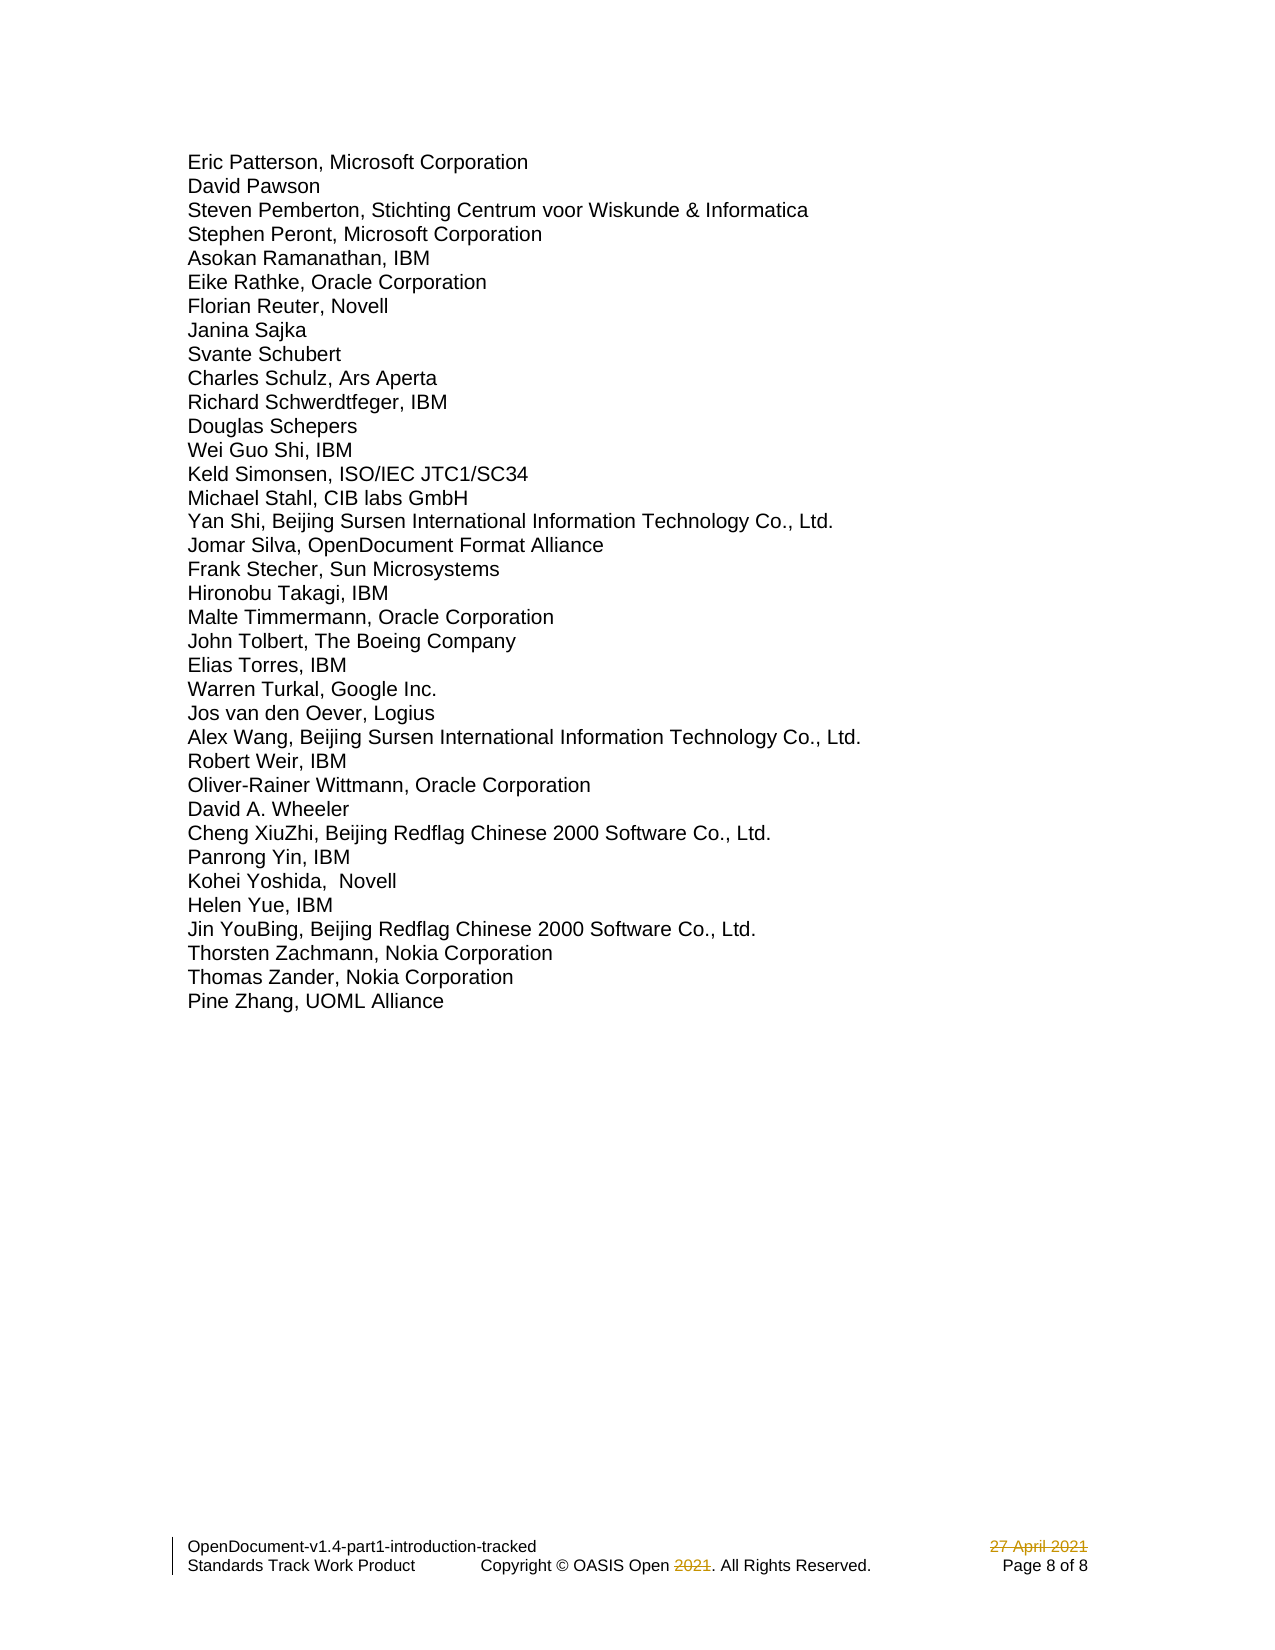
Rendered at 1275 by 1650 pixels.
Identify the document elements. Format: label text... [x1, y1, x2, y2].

text Janina Sajka [187, 318, 1088, 342]
text Cheng XiuZhi, Beijing Redflag Chinese 2000 Software Co., Ltd. [187, 821, 1088, 845]
text Yan Shi, Beijing Sursen International Information Technology Co., Ltd. [187, 509, 1088, 533]
text Stephen Peront, Microsoft Corporation [187, 222, 1088, 246]
text Steven Pemberton, Stichting Centrum voor Wiskunde & Informatica [187, 198, 1088, 222]
text Kohei Yoshida, Novell [187, 869, 1088, 893]
text Frank Stecher, Sun Microsystems [187, 557, 1088, 581]
text Alex Wang, Beijing Sursen International Information Technology Co., Ltd. [187, 725, 1088, 749]
text Oliver-Rainer Wittmann, Oracle Corporation [187, 773, 1088, 797]
text Pine Zhang, UOML Alliance [187, 988, 1088, 1012]
text Thomas Zander, Nokia Corporation [187, 964, 1088, 988]
text Eike Rathke, Oracle Corporation [187, 270, 1088, 294]
text Svante Schubert [187, 342, 1088, 366]
text Jomar Silva, OpenDocument Format Alliance [187, 533, 1088, 557]
text Eric Patterson, Microsoft Corporation [187, 150, 1088, 174]
text Asokan Ramanathan, IBM [187, 246, 1088, 270]
text Hironobu Takagi, IBM [187, 581, 1088, 605]
text Douglas Schepers [187, 413, 1088, 437]
text Malte Timmermann, Oracle Corporation [187, 605, 1088, 629]
text Thorsten Zachmann, Nokia Corporation [187, 941, 1088, 964]
text Richard Schwerdtfeger, IBM [187, 389, 1088, 413]
text Jos van den Oever, Logius [187, 701, 1088, 725]
text Wei Guo Shi, IBM [187, 437, 1088, 461]
text John Tolbert, The Boeing Company [187, 629, 1088, 653]
text Florian Reuter, Novell [187, 294, 1088, 318]
text David A. Wheeler [187, 797, 1088, 821]
text Helen Yue, IBM [187, 893, 1088, 917]
text David Pawson [187, 174, 1088, 198]
text Keld Simonsen, ISO/IEC JTC1/SC34 [187, 461, 1088, 485]
text Michael Stahl, CIB labs GmbH [187, 485, 1088, 509]
text Robert Weir, IBM [187, 749, 1088, 773]
text Elias Torres, IBM [187, 653, 1088, 677]
text Warren Turkal, Google Inc. [187, 677, 1088, 701]
text Panrong Yin, IBM [187, 845, 1088, 869]
text Jin YouBing, Beijing Redflag Chinese 2000 Software Co., Ltd. [187, 917, 1088, 941]
text Charles Schulz, Ars Aperta [187, 366, 1088, 389]
